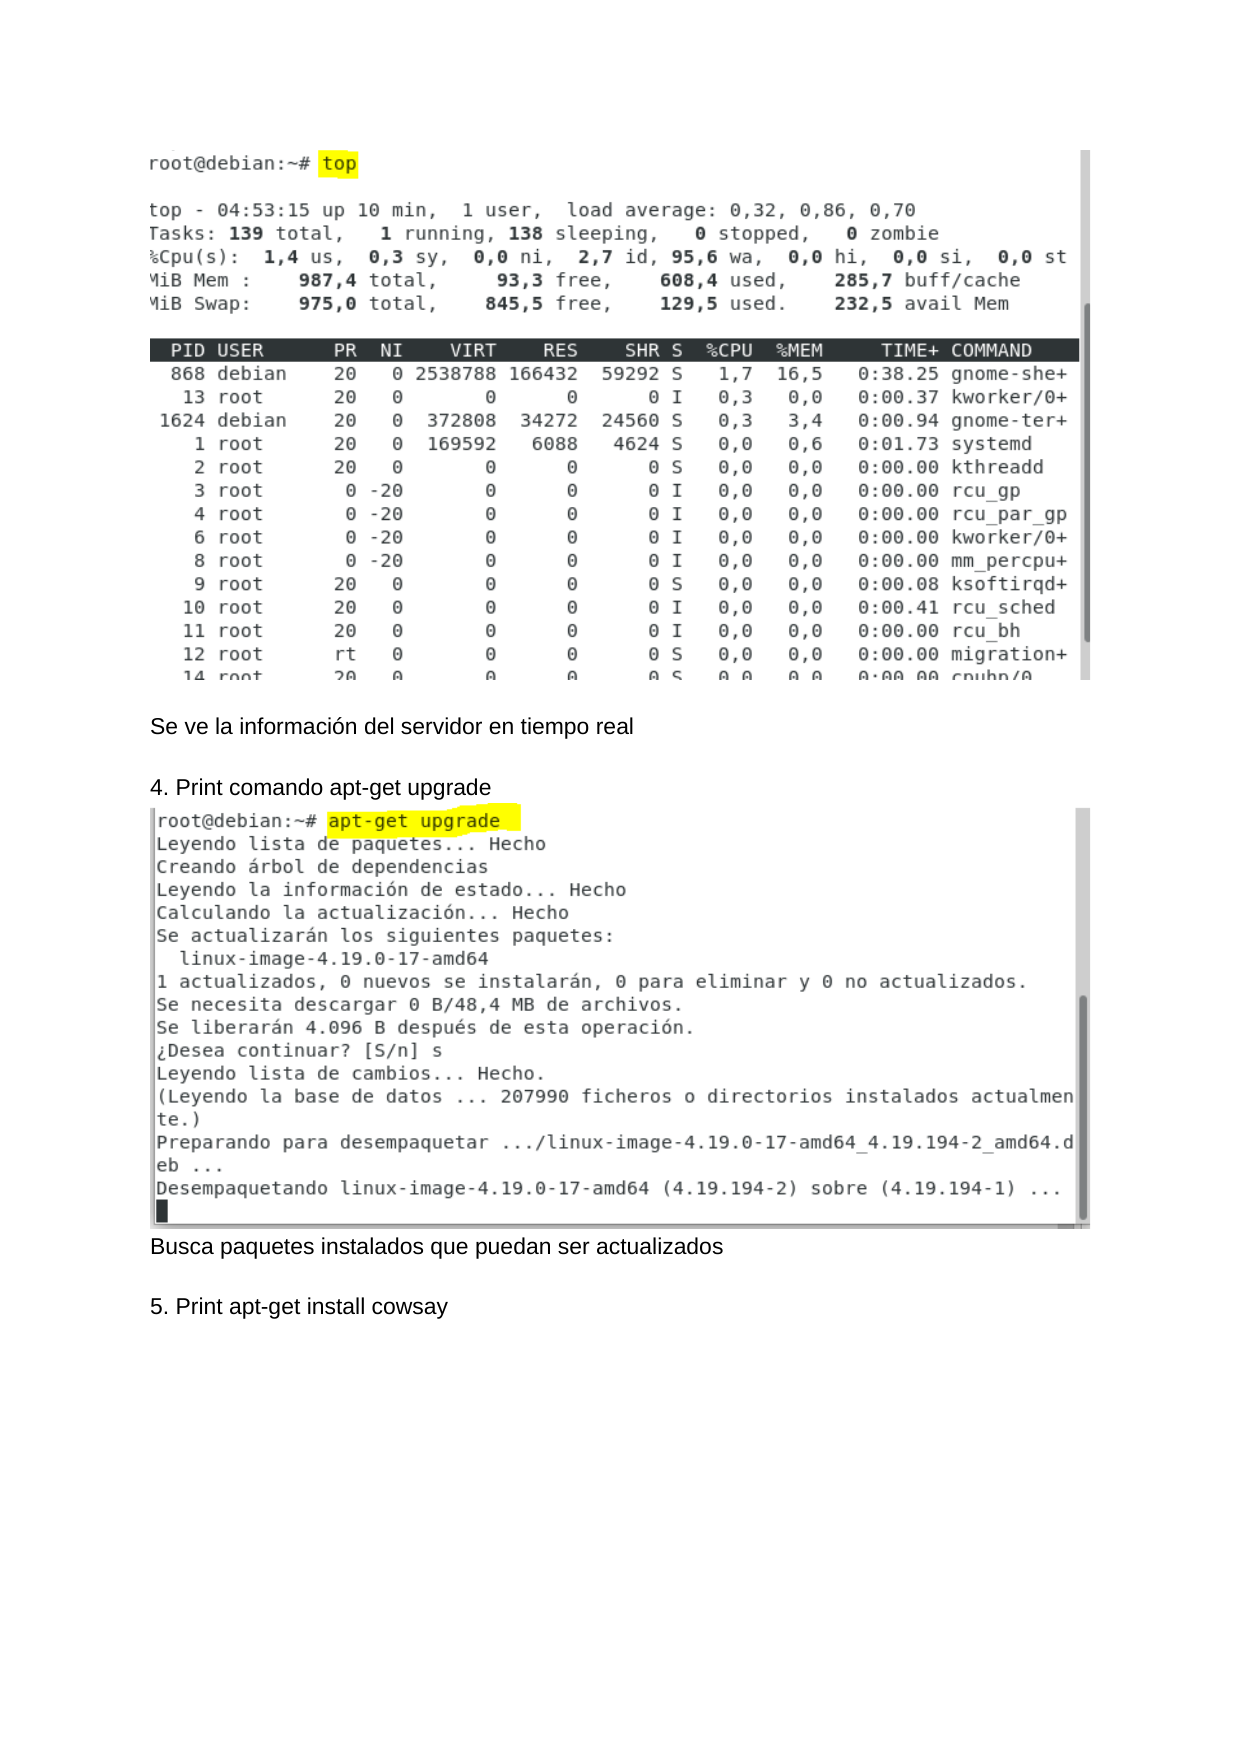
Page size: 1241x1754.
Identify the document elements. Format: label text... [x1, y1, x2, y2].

text 5. Print apt-get install cowsay [150, 1293, 1090, 1319]
picture [150, 150, 1091, 680]
picture [150, 803, 1091, 1229]
text 4. Print comando apt-get upgrade [150, 774, 1090, 803]
text Busca paquetes instalados que puedan ser actualizados [150, 1233, 1090, 1259]
text Se ve la información del servidor en tiempo real [150, 713, 1090, 739]
